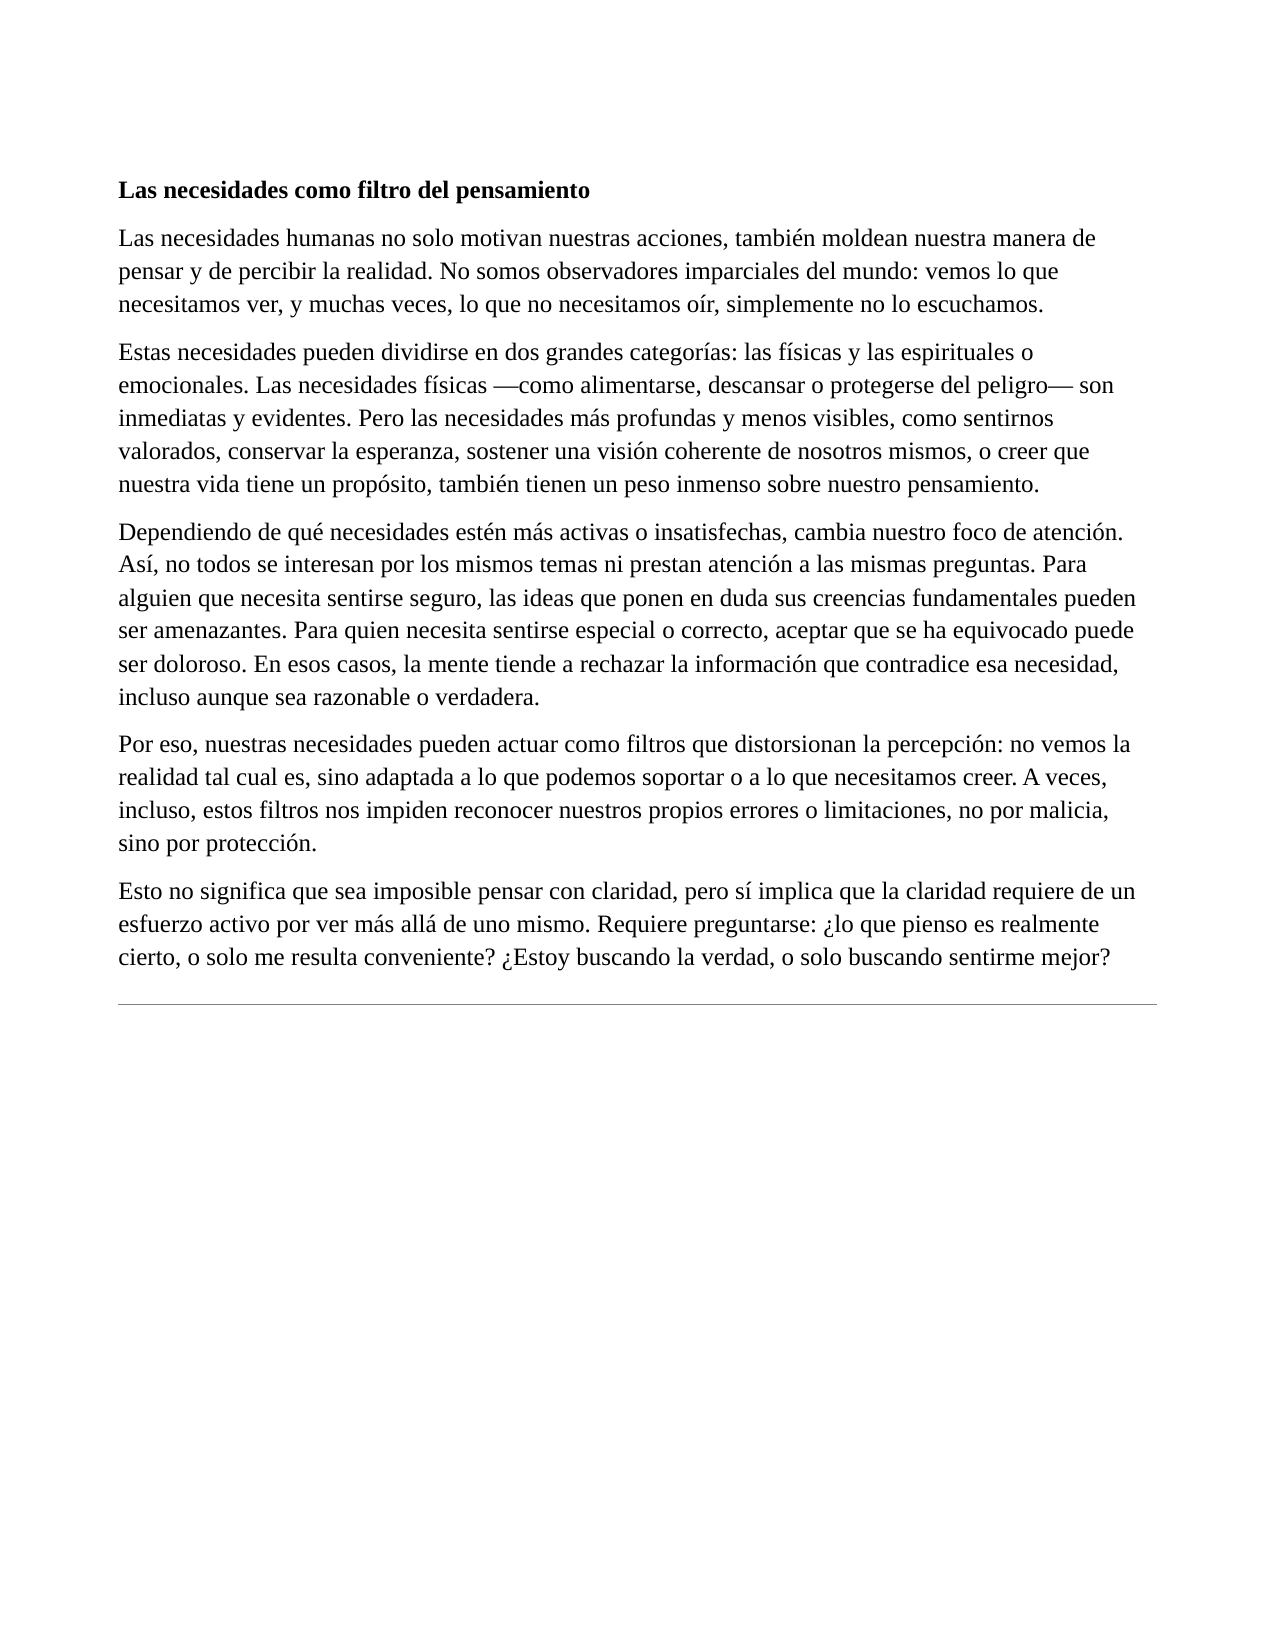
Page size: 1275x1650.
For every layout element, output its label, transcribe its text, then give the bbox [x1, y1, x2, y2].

text Las necesidades como filtro del pensamiento [118, 176, 1157, 204]
text Dependiendo de qué necesidades estén más activas o insatisfechas, cambia nuestro foco de atención. Así, no todos se interesan por los mismos temas ni prestan atención a las mismas preguntas. Para alguien que necesita sentirse seguro, las ideas que ponen en duda sus creencias fundamentales pueden ser amenazantes. Para quien necesita sentirse especial o correcto, aceptar que se ha equivocado puede ser doloroso. En esos casos, la mente tiende a rechazar la información que contradice esa necesidad, incluso aunque sea razonable o verdadera. [118, 517, 1157, 710]
text Esto no significa que sea imposible pensar con claridad, pero sí implica que la claridad requiere de un esfuerzo activo por ver más allá de uno mismo. Requiere preguntarse: ¿lo que pienso es realmente cierto, o solo me resulta conveniente? ¿Estoy buscando la verdad, o solo buscando sentirme mejor? [118, 876, 1157, 971]
text Estas necesidades pueden dividirse en dos grandes categorías: las físicas y las espirituales o emocionales. Las necesidades físicas —como alimentarse, descansar o protegerse del peligro— son inmediatas y evidentes. Pero las necesidades más profundas y menos visibles, como sentirnos valorados, conservar la esperanza, sostener una visión coherente de nosotros mismos, o creer que nuestra vida tiene un propósito, también tienen un peso inmenso sobre nuestro pensamiento. [118, 337, 1157, 498]
text Las necesidades humanas no solo motivan nuestras acciones, también moldean nuestra manera de pensar y de percibir la realidad. No somos observadores imparciales del mundo: vemos lo que necesitamos ver, y muchas veces, lo que no necesitamos oír, simplemente no lo escuchamos. [118, 223, 1157, 318]
text Por eso, nuestras necesidades pueden actuar como filtros que distorsionan la percepción: no vemos la realidad tal cual es, sino adaptada a lo que podemos soportar o a lo que necesitamos creer. A veces, incluso, estos filtros nos impiden reconocer nuestros propios errores o limitaciones, no por malicia, sino por protección. [118, 729, 1157, 857]
